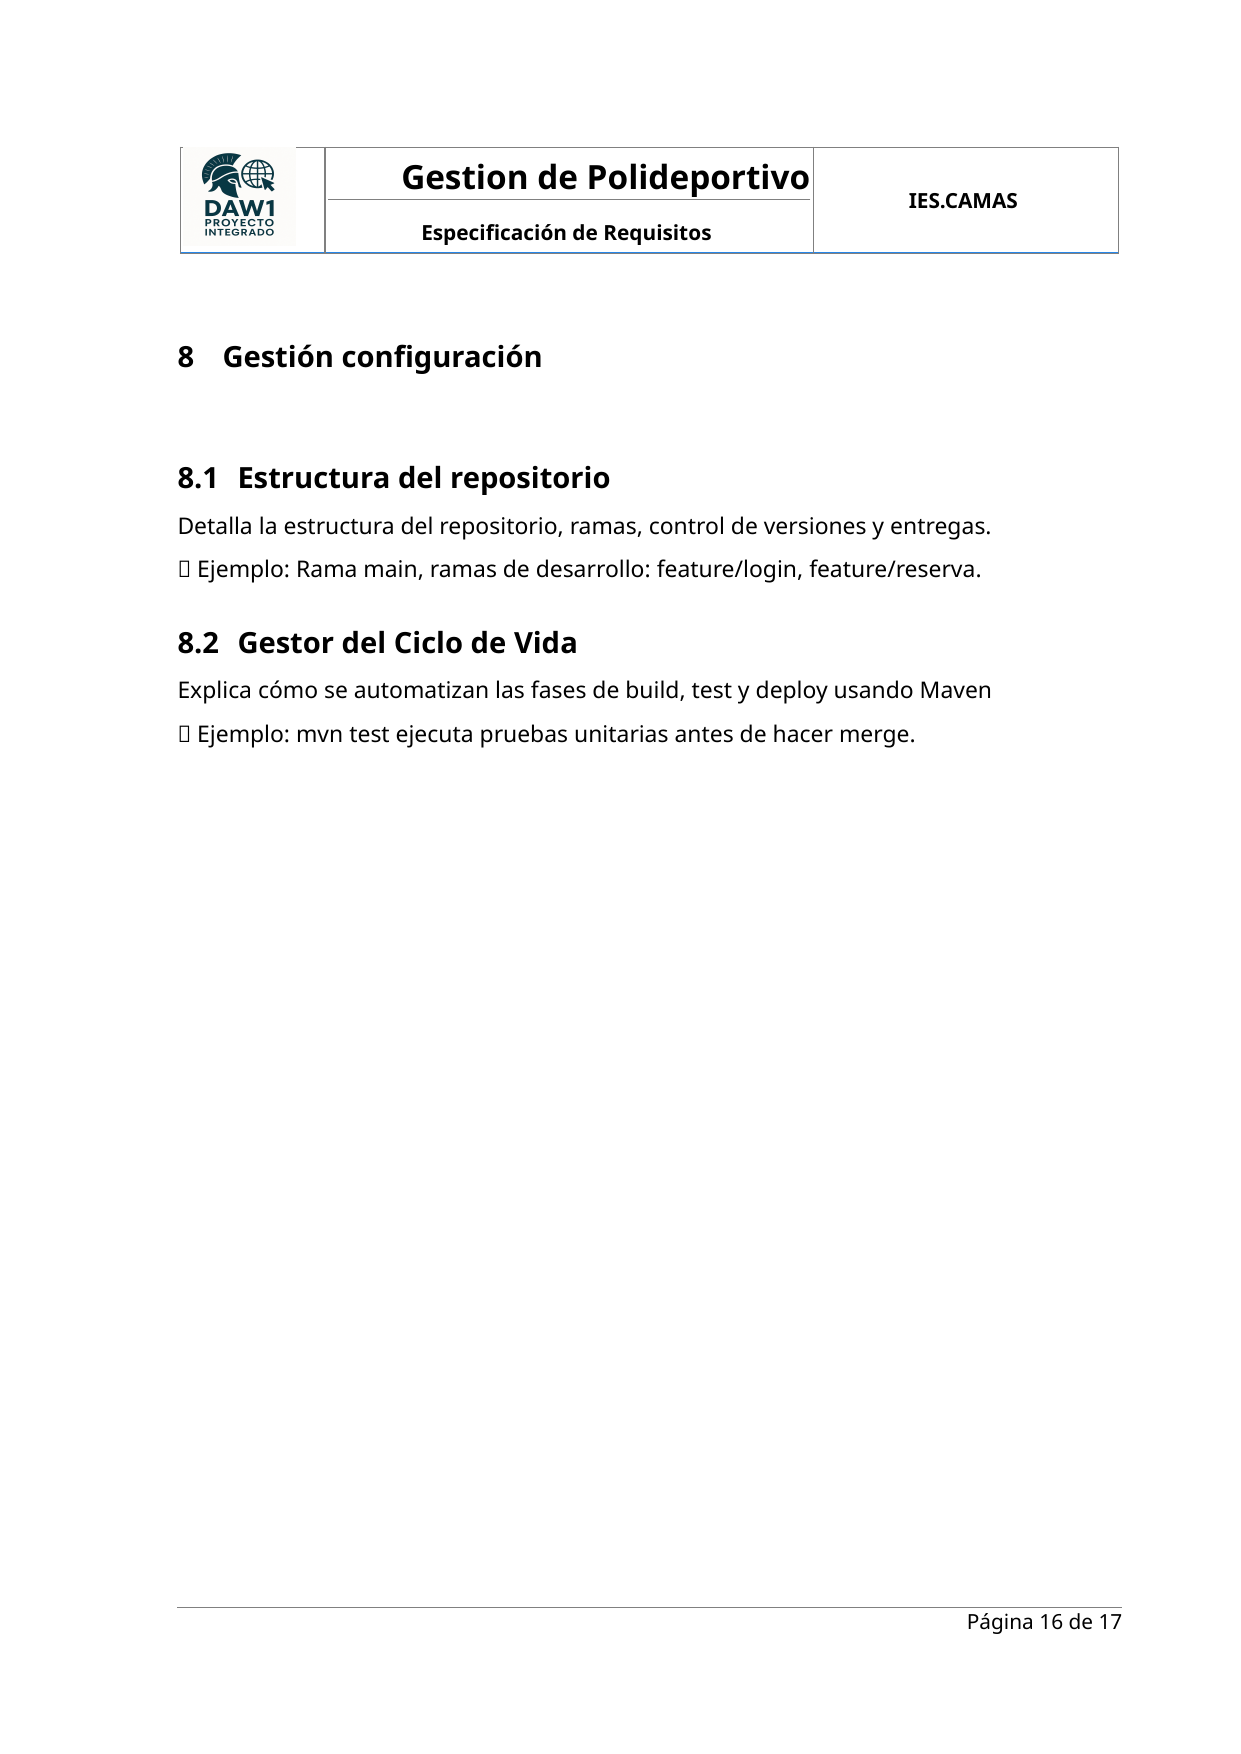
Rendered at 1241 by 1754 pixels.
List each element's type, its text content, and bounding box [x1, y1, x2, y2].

subtitle Estructura del repositorio [177, 457, 1122, 497]
subtitle Gestión configuración [177, 336, 1122, 376]
subtitle Gestor del Ciclo de Vida [177, 622, 1122, 662]
picture [183, 147, 296, 246]
text Explica cómo se automatizan las fases de build, test y deploy usando Maven [177, 674, 1122, 706]
text 🔹 Ejemplo: mvn test ejecuta pruebas unitarias antes de hacer merge. [177, 718, 1122, 749]
text 🔹 Ejemplo: Rama main, ramas de desarrollo: feature/login, feature/reserva. [177, 553, 1122, 584]
text Detalla la estructura del repositorio, ramas, control de versiones y entregas. [177, 509, 1122, 541]
